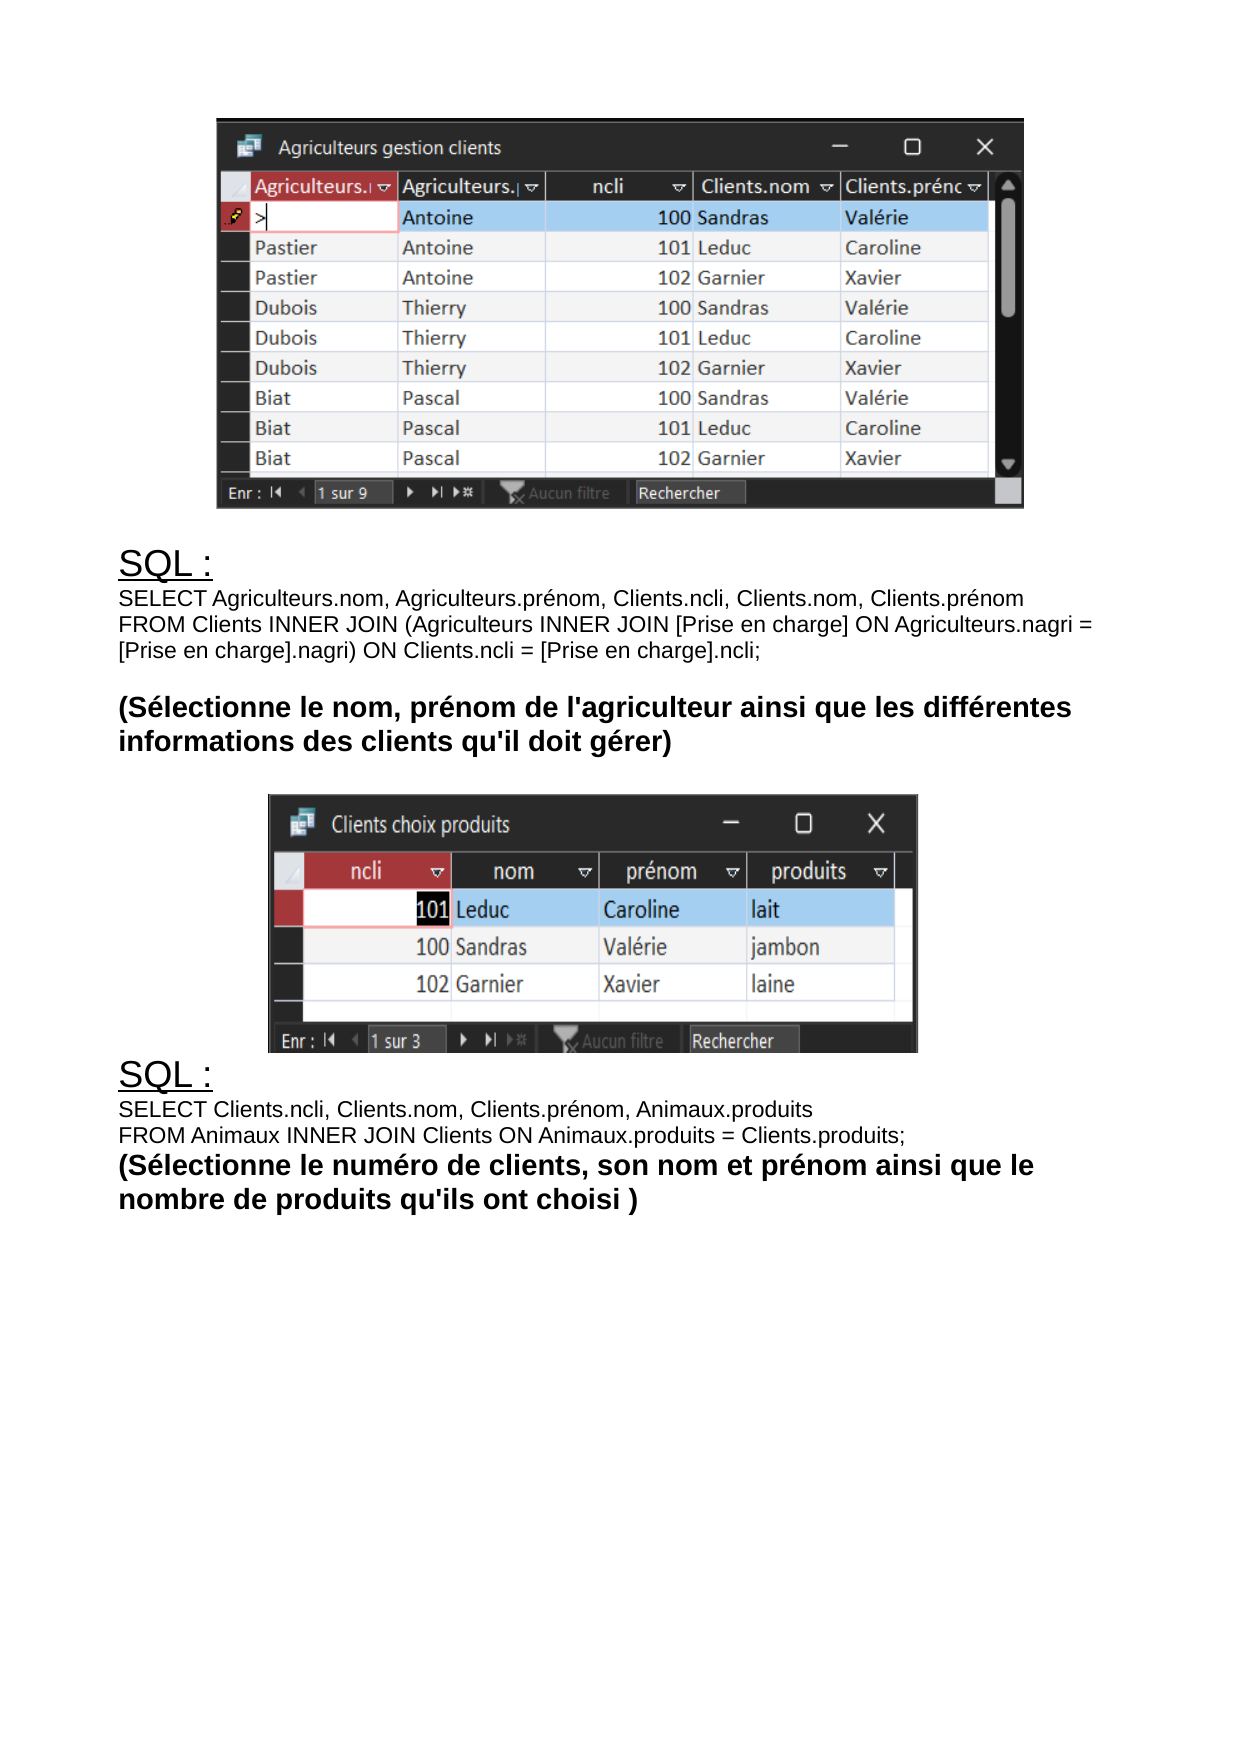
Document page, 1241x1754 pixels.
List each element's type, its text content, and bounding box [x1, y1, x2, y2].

text SELECT Agriculteurs.nom, Agriculteurs.prénom, Clients.ncli, Clients.nom, Clients.prénom FROM Clients INNER JOIN (Agriculteurs INNER JOIN [Prise en charge] ON Agriculteurs.nagri = [Prise en charge].nagri) ON Clients.ncli = [Prise en charge].ncli; [118, 585, 1122, 664]
text (Sélectionne le nom, prénom de l'agriculteur ainsi que les différentes informations des clients qu'il doit gérer) [118, 690, 1122, 757]
text SELECT Clients.ncli, Clients.nom, Clients.prénom, Animaux.produits FROM Animaux INNER JOIN Clients ON Animaux.produits = Clients.produits; [118, 1096, 1122, 1148]
picture [216, 118, 1024, 509]
text SQL : [118, 542, 1122, 585]
text (Sélectionne le numéro de clients, son nom et prénom ainsi que le nombre de produits qu'ils ont choisi ) [118, 1148, 1122, 1215]
text SQL : [118, 1052, 1122, 1096]
picture [268, 794, 919, 1053]
